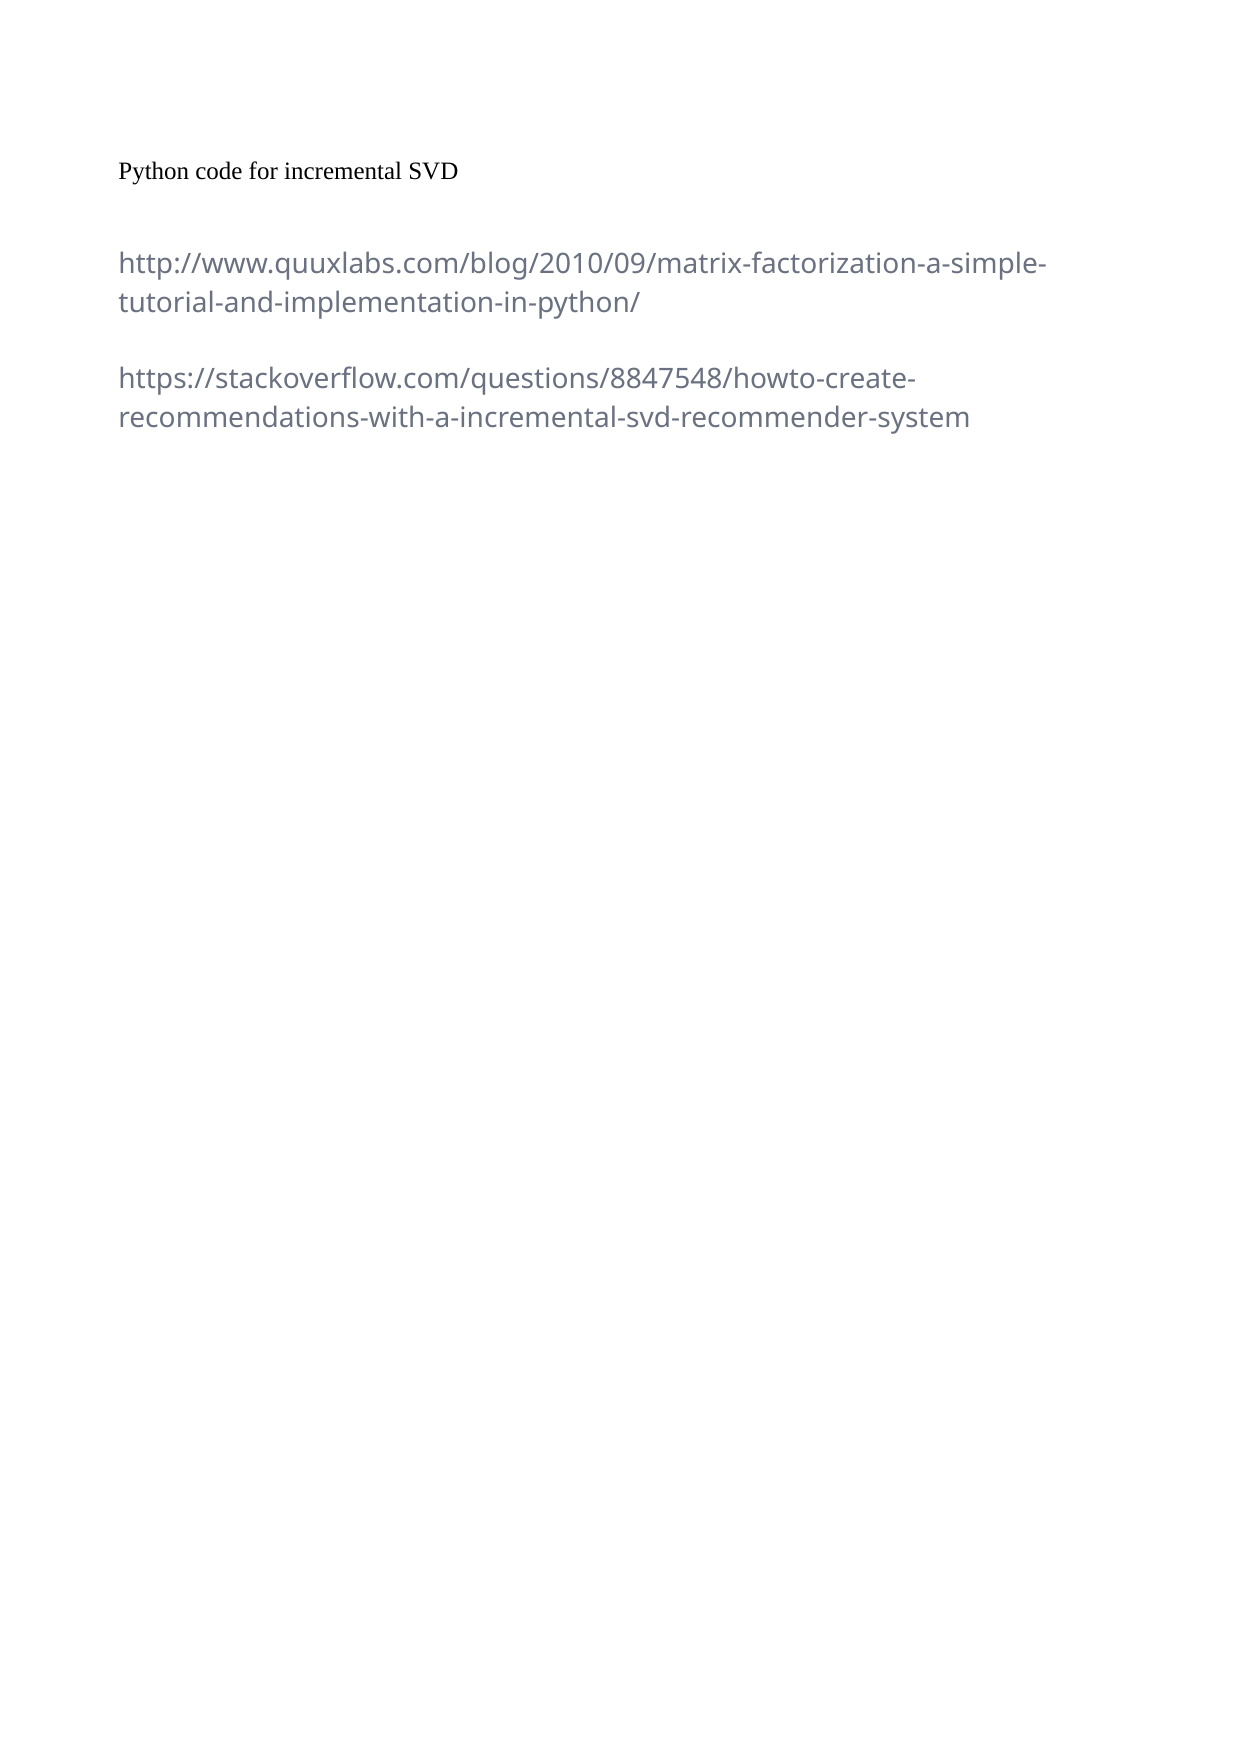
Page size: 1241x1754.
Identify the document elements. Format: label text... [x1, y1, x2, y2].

text http://www.quuxlabs.com/blog/2010/09/matrix-factorization-a-simple-tutorial-and-implementation-in-python/ [118, 244, 1122, 321]
text https://stackoverflow.com/questions/8847548/howto-create-recommendations-with-a-incremental-svd-recommender-system [118, 359, 1122, 436]
text Python code for incremental SVD [118, 156, 1122, 185]
